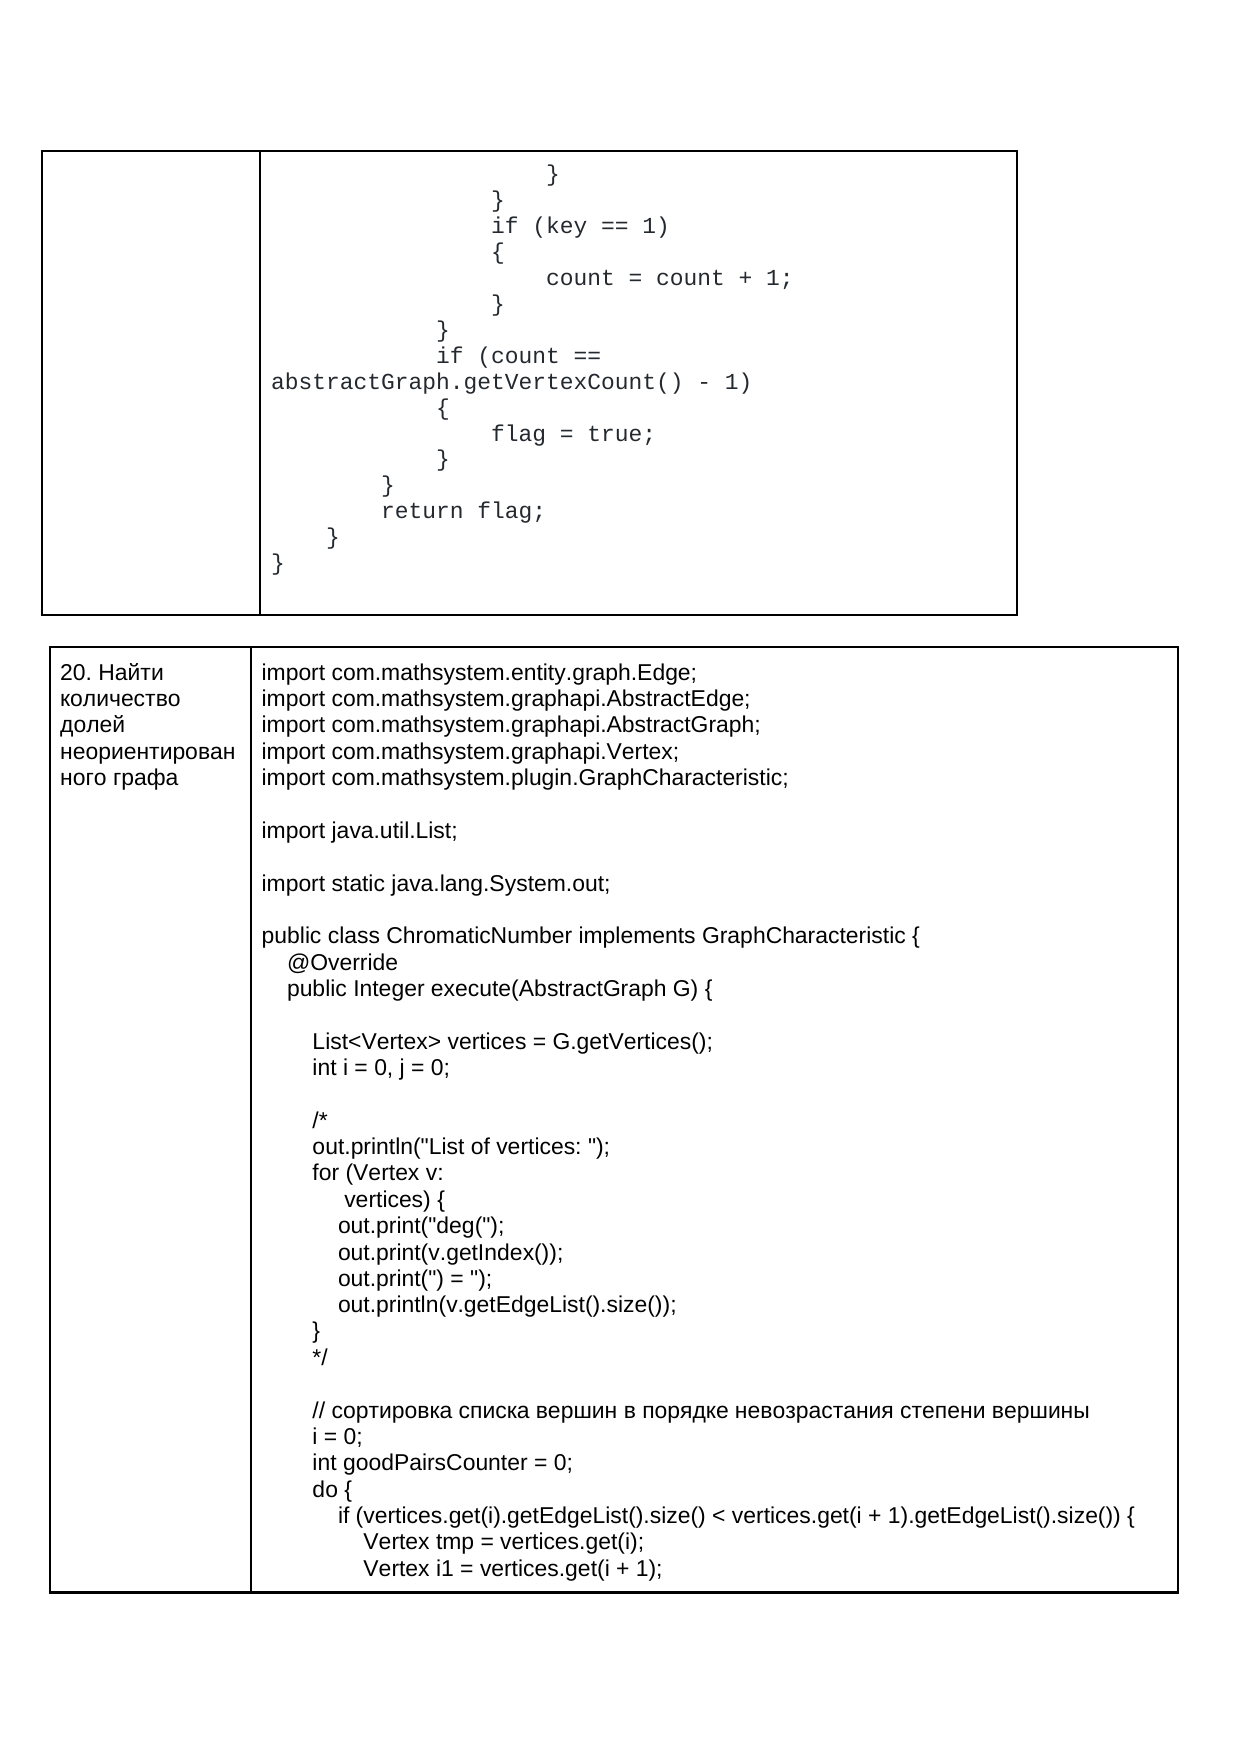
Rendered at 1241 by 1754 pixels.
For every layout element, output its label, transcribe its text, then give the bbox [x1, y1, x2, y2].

table_header import com.mathsystem.entity.graph.Edge; import com.mathsystem.graphapi.AbstractEdge; import com.mathsystem.graphapi.AbstractGraph; import com.mathsystem.graphapi.Vertex; import com.mathsystem.plugin.GraphCharacteristic; import java.util.List; import static java.lang.System.out; public class ChromaticNumber implements GraphCharacteristic { @Override public Integer execute(AbstractGraph G) { List<Vertex> vertices = G.getVertices(); int i = 0, j = 0; /* out.println("List of vertices: "); for (Vertex v: vertices) { out.print("deg("); out.print(v.getIndex()); out.print(") = "); out.println(v.getEdgeList().size()); } */ // сортировка списка вершин в порядке невозрастания степени вершины i = 0; int goodPairsCounter = 0; do { if (vertices.get(i).getEdgeList().size() < vertices.get(i + 1).getEdgeList().size()) { Vertex tmp = vertices.get(i); Vertex i1 = vertices.get(i + 1); [252, 648, 1177, 1591]
table_cell [43, 152, 259, 614]
table_header 20. Найти количество долей неориентированного графа [51, 648, 250, 1591]
table_cell } } if (key == 1) { count = count + 1; } } if (count == abstractGraph.getVertexCount() - 1) { flag = true; } } return flag; } } [261, 152, 1016, 614]
